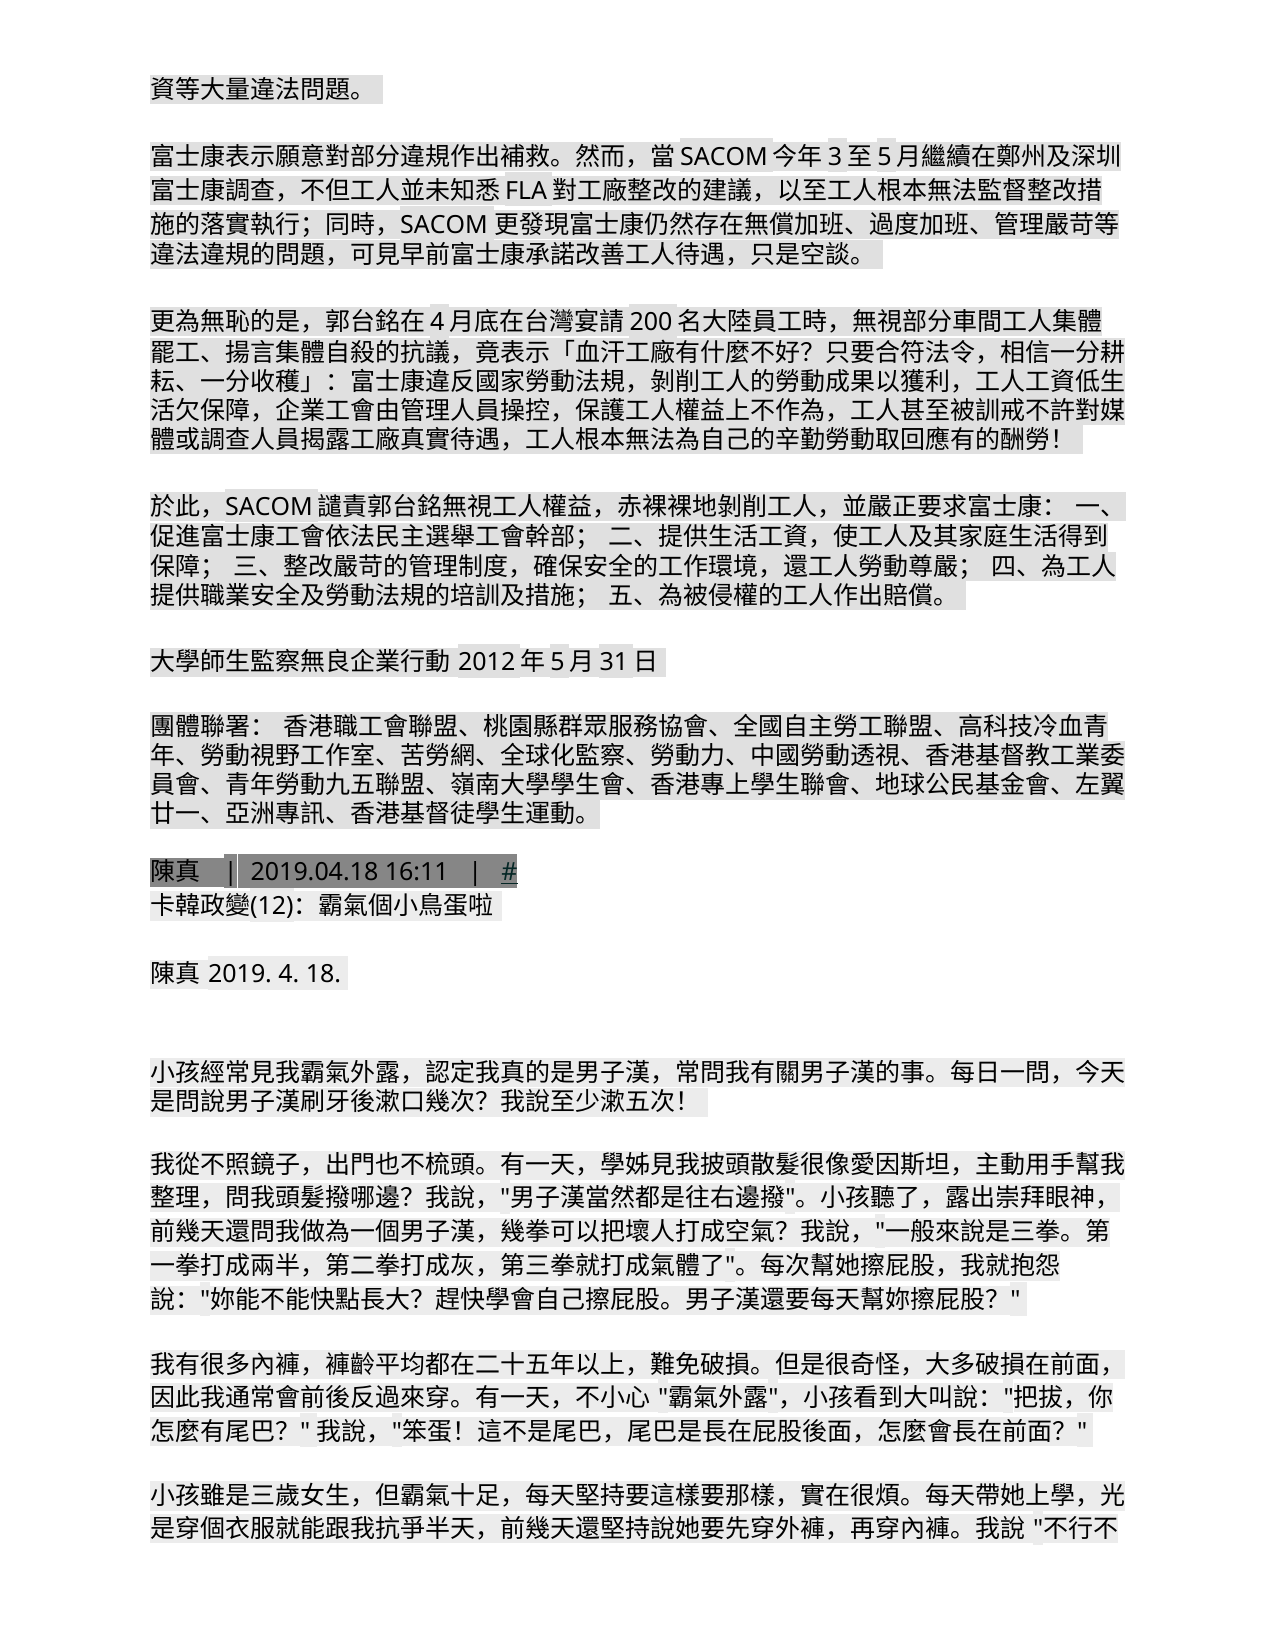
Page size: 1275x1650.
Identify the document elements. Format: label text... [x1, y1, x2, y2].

text 卡韓政變(12)：霸氣個小鳥蛋啦 陳真 2019. 4. 18. 小孩經常見我霸氣外露，認定我真的是男子漢，常問我有關男子漢的事。每日一問，今天是問說男子漢刷牙後漱口幾次？我說至少漱五次！ 我從不照鏡子，出門也不梳頭。有一天，學姊見我披頭散髮很像愛因斯坦，主動用手幫我整理，問我頭髮撥哪邊？我說，"男子漢當然都是往右邊撥"。小孩聽了，露出崇拜眼神，前幾天還問我做為一個男子漢，幾拳可以把壞人打成空氣？我說，"一般來說是三拳。第一拳打成兩半，第二拳打成灰，第三拳就打成氣體了"。每次幫她擦屁股，我就抱怨說："妳能不能快點長大？趕快學會自己擦屁股。男子漢還要每天幫妳擦屁股？" 我有很多內褲，褲齡平均都在二十五年以上，難免破損。但是很奇怪，大多破損在前面，因此我通常會前後反過來穿。有一天，不小心 "霸氣外露"，小孩看到大叫說："把拔，你怎麼有尾巴？" 我說，"笨蛋！這不是尾巴，尾巴是長在屁股後面，怎麼會長在前面？" 小孩雖是三歲女生，但霸氣十足，每天堅持要這樣要那樣，實在很煩。每天帶她上學，光是穿個衣服就能跟我抗爭半天，前幾天還堅持說她要先穿外褲，再穿內褲。我說 "不行不 [150, 888, 1125, 1545]
text 卡韓政變(13)：只要合法，血汗工廠有什麼不好？ 陳真 2019. 04. 18. 底下是七年前的文章，請各位仔細想一想，就算拋開一切政治操弄與權謀之卑劣不談，光是從最簡單的角色適合性來說，你真的會相信郭台銘這樣一個所謂事業有成的大老闆，適合擔任總統？ 他連自己完全可以一手掌控的公司都無法治理得像樣，遑論治理一個國家？更大的問題是，他根本無法意識到問題所在，他反而還以這樣一種鐵血管理與剝削政策為傲，甚至一再揚言，"只要合法，血汗工廠有什麼不好？" 其實，要合法還不簡單，只要他哪天大權在握，便能如其所願修改法令，別說一例一休，我看全年無休都有可能。做為一個成功的企業家，所謂成功，往往只是在於成功累積個人巨大財富，而不是創造眾人財富，更不是財富重分配。以這樣一種所謂成功來定義政治角色之所需，是極其荒唐的。 美國貧富差距非常大，一般人連生病都生不起，一旦重病，便是死路一條。但是你看，美國歷年來的掌權者，全是跟郭董一樣甚至有過之無不及的超級大富豪，但是美國人的生活有改善嗎？大富豪看待世界的想法與價值觀，跟擔任一個政治人物所需的能力與心態，會是一樣的嗎？更具體地說，你真的相信這些大富豪會把你當人看？別傻了。 我並不是因為力挺韓國瑜所以才貶低郭台銘。郭董也許是成功的企業家，但依其長年以來所表現的想法與作風，他卻必然會是一種最壞的政治人物類型。 我特別感到心寒的是，國民黨掌有權力之上位者，他們在思索這一切權力歸屬時，從來不是把眾人的基本生活福祉與下一代的長遠生存環境擺在第一位，而是根本就不存在他們的思考範圍裏頭；腦子想的，全是如何合縱連橫，機關算盡，如何在權力遊戲中為自己謀得最大利益。 ================= 【聲明】富士康「血汗工廠」當之無愧 違法違規剝削工人從無休止 苦勞網 2012/05/31 資料來源: 中國勞動 透視亞洲專訊 全國自主勞工聯盟 全球化監察勞動力 勞動視野工作室 地球公民基金會 大學師生監察無良企業行動 嶺南大學學生會 左翼廿一 桃園縣群眾服務協會 苦勞網 青年勞動九五聯盟 香港基督徒學生運動 香港基督教工業委員會 香港專上學生聯會 香港職工會聯盟 高科技冷血青年 今天（2012年5月31日），是大學師生監察無良企業行動（SACOM）與香港民間組織第三年來到富士康國際控股有限公司的周年股東大會，抗議其內地工廠惡劣的勞動待遇。遺憾的是，富士康一直漠視民間團體對其營運的監督與建言。 富士康的母公司鴻海集團總裁郭台銘更大放厥詞，聲稱「血汗工廠有何不好？」，態度囂張，明顯地反映富士康無意真正改善工人勞動條件，亦間接承認過去兩年以來的所謂改善員工福利待遇，不過是虛偽矯飾的公關工程而已。 自2010年以來，SACOM曾先後發表多份調查報告，揭示深圳、成都、鄭州等地的富士康工廠用工行為嚴重違反勞動法規。今年初，蘋果公司加入公平勞工協會（Fair Labour Association, FLA），在富士康首肯之下，指派調查員在富士康進行調查，亦發現課扣工資等大量違法問題。 富士康表示願意對部分違規作出補救。然而，當SACOM今年3至5月繼續在鄭州及深圳富士康調查，不但工人並未知悉FLA對工廠整改的建議，以至工人根本無法監督整改措施的落實執行；同時，SACOM 更發現富士康仍然存在無償加班、過度加班、管理嚴苛等違法違規的問題，可見早前富士康承諾改善工人待遇，只是空談。 更為無恥的是，郭台銘在4月底在台灣宴請200名大陸員工時，無視部分車間工人集體罷工、揚言集體自殺的抗議，竟表示「血汗工廠有什麼不好？只要合符法令，相信一分耕耘、一分收穫」：富士康違反國家勞動法規，剝削工人的勞動成果以獲利，工人工資低生活欠保障，企業工會由管理人員操控，保護工人權益上不作為，工人甚至被訓戒不許對媒體或調查人員揭露工廠真實待遇，工人根本無法為自己的辛勤勞動取回應有的酬勞！ 於此，SACOM譴責郭台銘無視工人權益，赤裸裸地剝削工人，並嚴正要求富士康： 一、促進富士康工會依法民主選舉工會幹部； 二、提供生活工資，使工人及其家庭生活得到保障； 三、整改嚴苛的管理制度，確保安全的工作環境，還工人勞動尊嚴； 四、為工人提供職業安全及勞動法規的培訓及措施； 五、為被侵權的工人作出賠償。 大學師生監察無良企業行動 2012年5月31日 團體聯署： 香港職工會聯盟、桃園縣群眾服務協會、全國自主勞工聯盟、高科技冷血青年、勞動視野工作室、苦勞網、全球化監察、勞動力、中國勞動透視、香港基督教工業委員會、青年勞動九五聯盟、嶺南大學學生會、香港專上學生聯會、地球公民基金會、左翼廿一、亞洲專訊、香港基督徒學生運動。 [150, 75, 1125, 829]
text 陳真 | 2019.04.18 16:11 | # [150, 854, 1125, 888]
